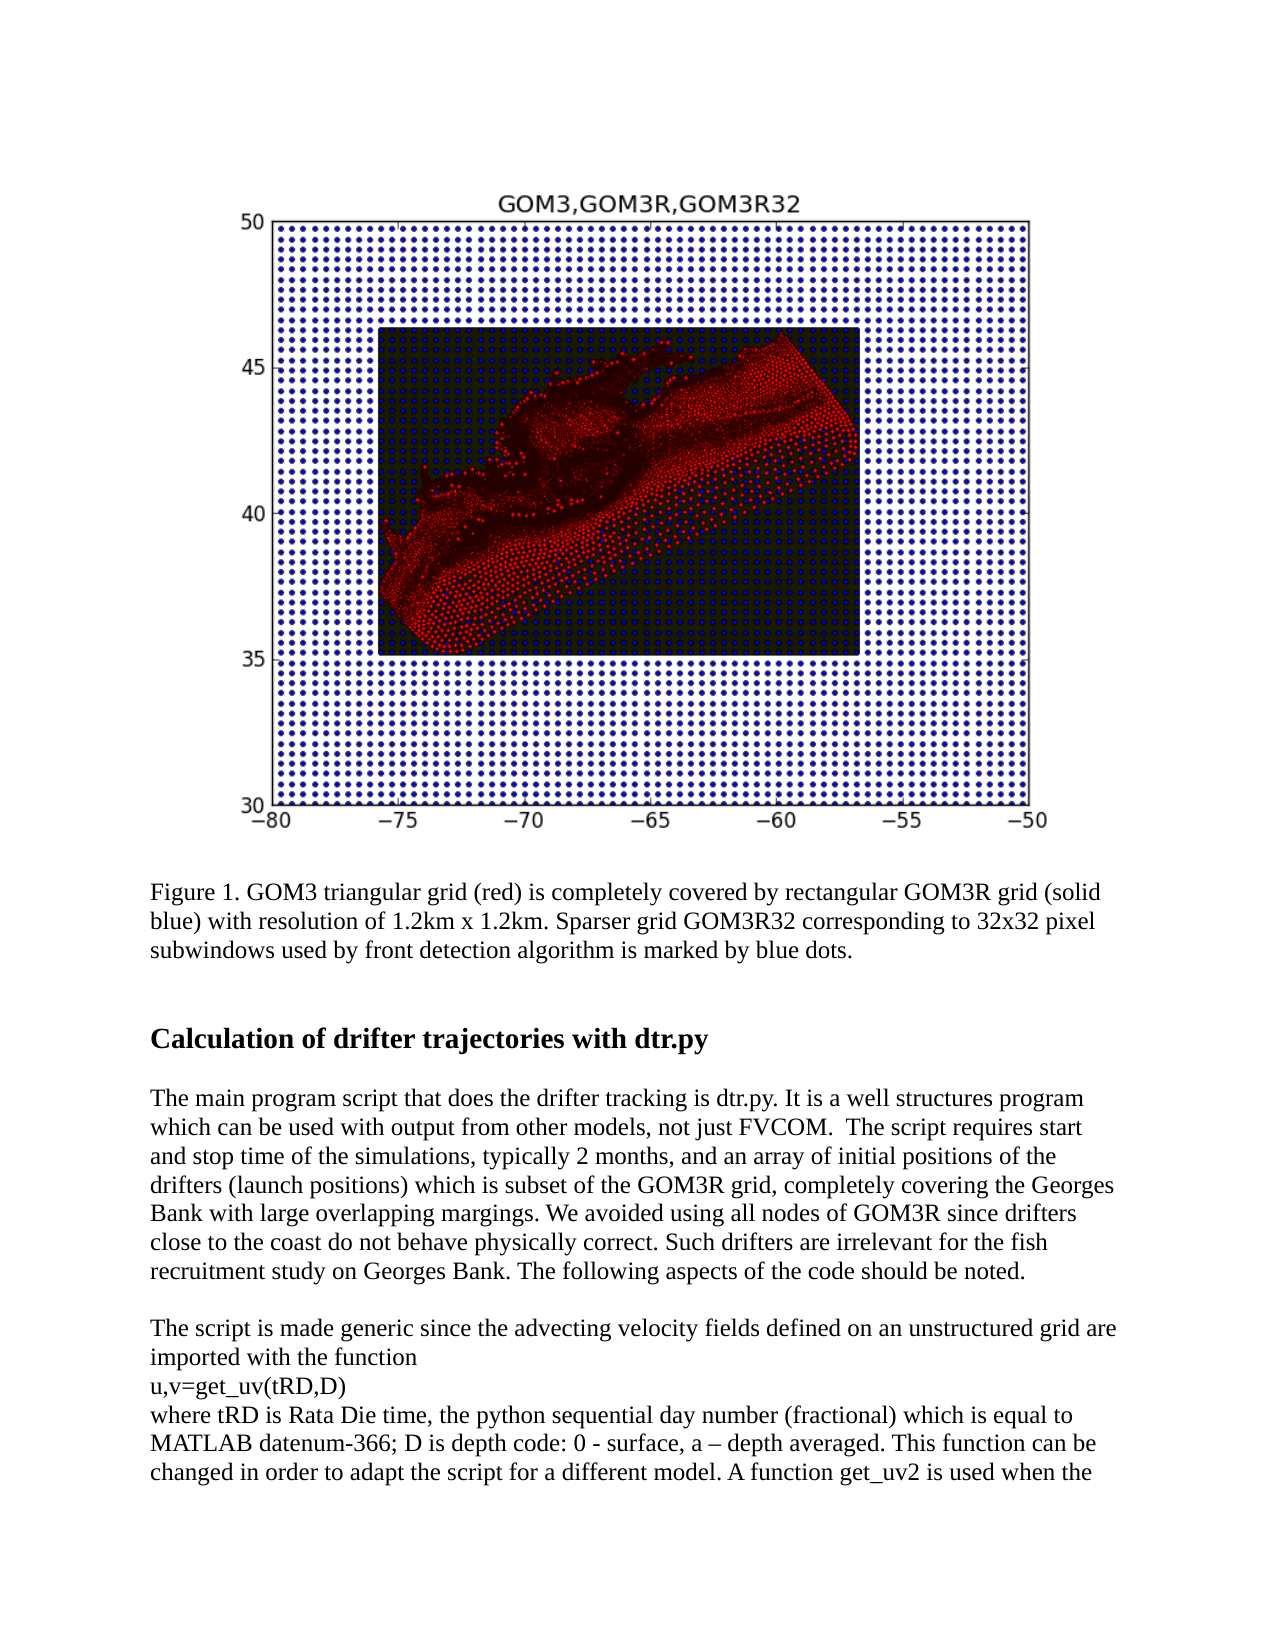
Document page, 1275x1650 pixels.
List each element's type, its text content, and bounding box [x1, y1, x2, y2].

text The main program script that does the drifter tracking is dtr.py. It is a well structures program which can be used with output from other models, not just FVCOM. The script requires start and stop time of the simulations, typically 2 months, and an array of initial positions of the drifters (launch positions) which is subset of the GOM3R grid, completely covering the Georges Bank with large overlapping margings. We avoided using all nodes of GOM3R since drifters close to the coast do not behave physically correct. Such drifters are irrelevant for the fish recruitment study on Georges Bank. The following aspects of the code should be noted. [150, 1083, 1125, 1285]
text Figure 1. GOM3 triangular grid (red) is completely covered by rectangular GOM3R grid (solid blue) with resolution of 1.2km x 1.2km. Sparser grid GOM3R32 corresponding to 32x32 pixel subwindows used by front detection algorithm is marked by blue dots. [150, 878, 1125, 964]
picture [150, 150, 1125, 878]
text The script is made generic since the advecting velocity fields defined on an unstructured grid are imported with the function [150, 1313, 1125, 1371]
text where tRD is Rata Die time, the python sequential day number (fractional) which is equal to MATLAB datenum-366; D is depth code: 0 - surface, a – depth averaged. This function can be changed in order to adapt the script for a different model. A function get_uv2 is used when the [150, 1400, 1125, 1486]
text u,v=get_uv(tRD,D) [150, 1371, 1125, 1400]
text Calculation of drifter trajectories with dtr.py [150, 1021, 1125, 1055]
